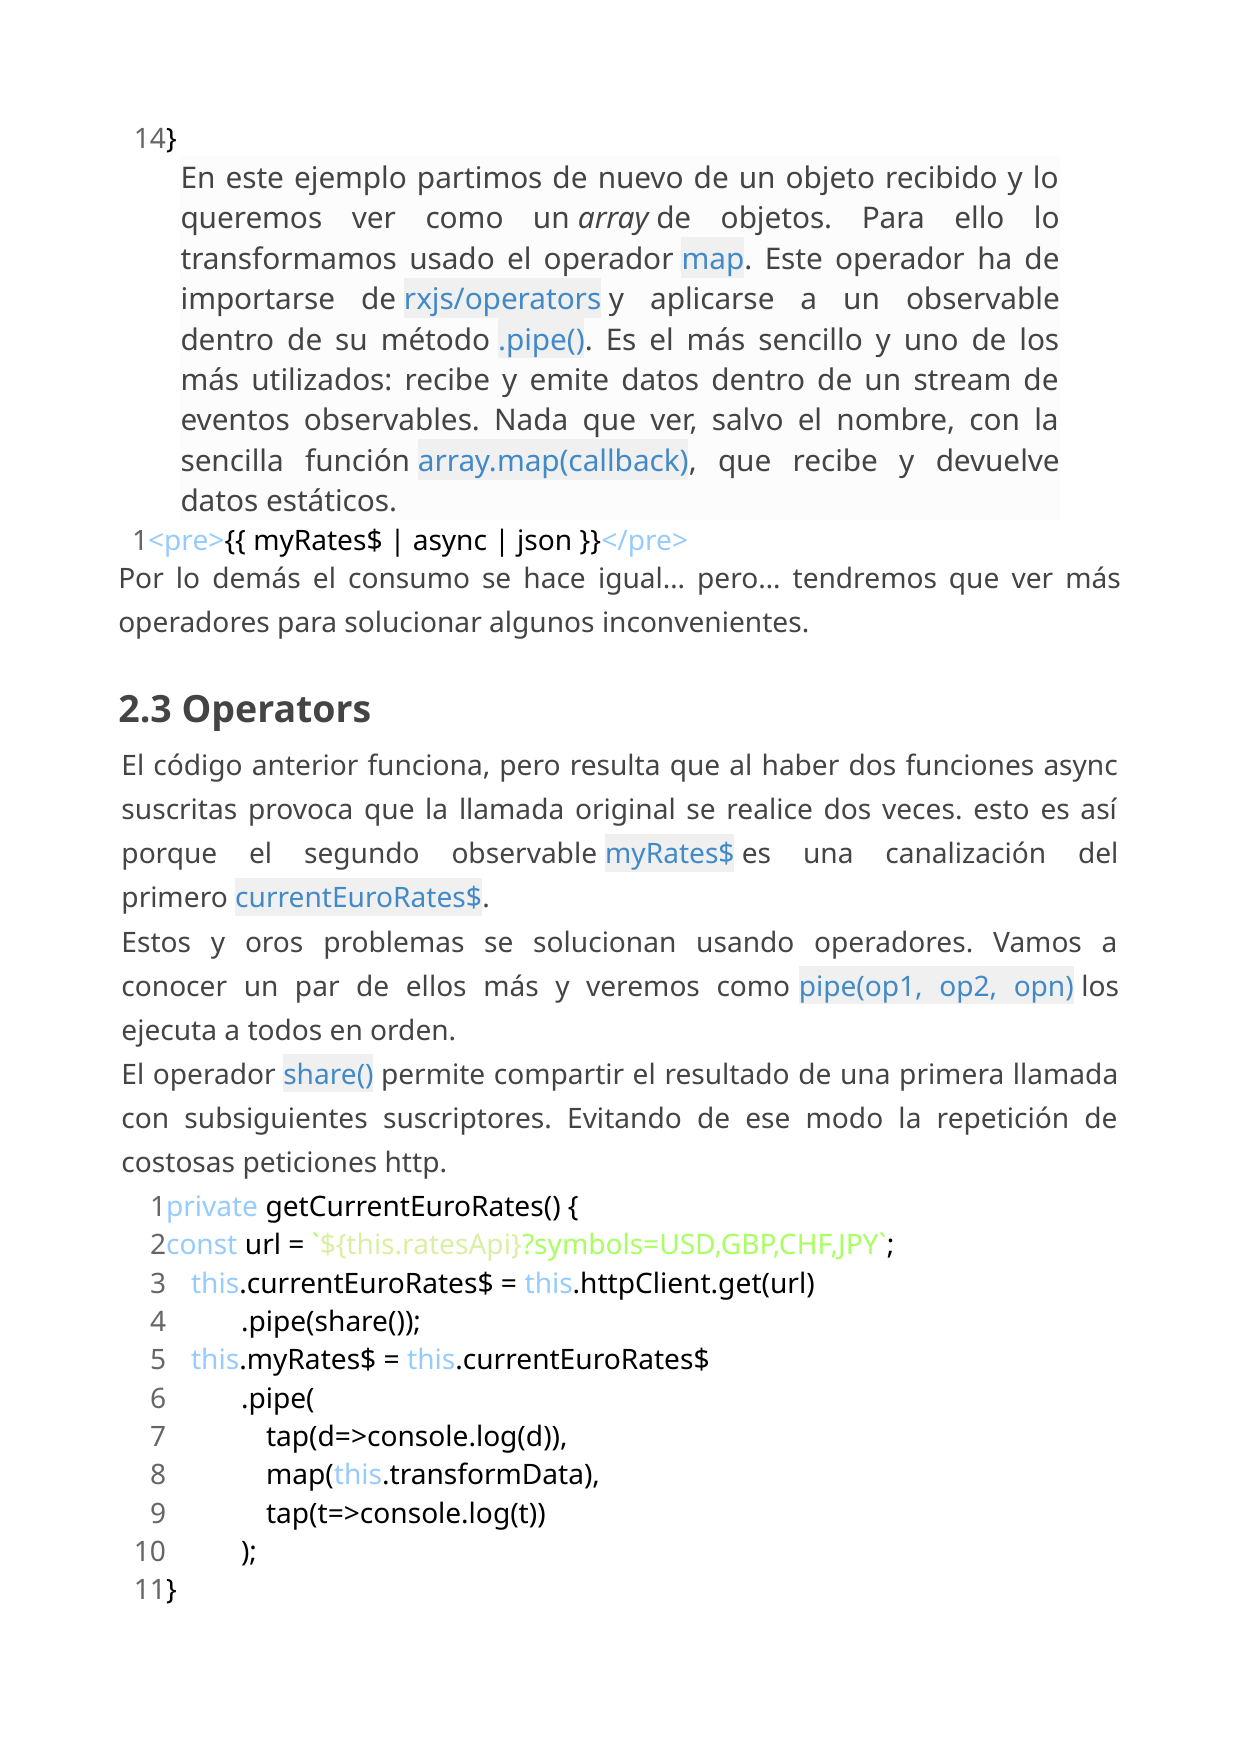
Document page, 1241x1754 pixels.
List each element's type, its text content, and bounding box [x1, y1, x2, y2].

table_header 1 2 3 4 5 6 7 8 9 10 11 12 13 14 [118, 118, 166, 156]
text Estos y oros problemas se solucionan usando operadores. Vamos a conocer un par de ellos más y veremos como pipe(op1, op2, opn) los ejecuta a todos en orden. [121, 922, 1119, 1048]
table_header public myRates$: Observable<any[]> = null; private getCurrentEuroRates() { const url = `${this.ratesApi}?symbols=USD,GBP,CHF,JPY`; this.currentEuroRates$ = this.httpClient.get(url); this.myRates$ = this.currentEuroRates$.pipe(map(this.transformData)); } private transformData(currentRates) { const current = currentRates.rates; return Object.keys(current).map(key => ({ date: currentRates.date, currency: key, euros: current[key] })); } [166, 118, 1219, 156]
text Por lo demás el consumo se hace igual… pero… tendremos que ver más operadores para solucionar algunos inconvenientes. [118, 558, 1122, 641]
subtitle 2.3 Operators [118, 682, 1122, 733]
text En este ejemplo partimos de nuevo de un objeto recibido y lo queremos ver como un array de objetos. Para ello lo transformamos usado el operador map. Este operador ha de importarse de rxjs/operators y aplicarse a un observable dentro de su método .pipe(). Es el más sencillo y uno de los más utilizados: recibe y emite datos dentro de un stream de eventos observables. Nada que ver, salvo el nombre, con la sencilla función array.map(callback), que recibe y devuelve datos estáticos. [180, 156, 1060, 520]
text El operador share() permite compartir el resultado de una primera llamada con subsiguientes suscriptores. Evitando de ese modo la repetición de costosas peticiones http. [121, 1054, 1119, 1181]
table_header <pre>{{ myRates$ | async | json }}</pre> [148, 520, 782, 558]
table_header 1 2 3 4 5 6 7 8 9 10 11 [118, 1186, 166, 1608]
table_header 1 [118, 520, 148, 558]
table_header private getCurrentEuroRates() { const url = `${this.ratesApi}?symbols=USD,GBP,CHF,JPY`; this.currentEuroRates$ = this.httpClient.get(url) .pipe(share()); this.myRates$ = this.currentEuroRates$ .pipe( tap(d=>console.log(d)), map(this.transformData), tap(t=>console.log(t)) ); } [166, 1186, 1012, 1608]
text El código anterior funciona, pero resulta que al haber dos funciones async suscritas provoca que la llamada original se realice dos veces. esto es así porque el segundo observable myRates$ es una canalización del primero currentEuroRates$. [121, 746, 1119, 916]
